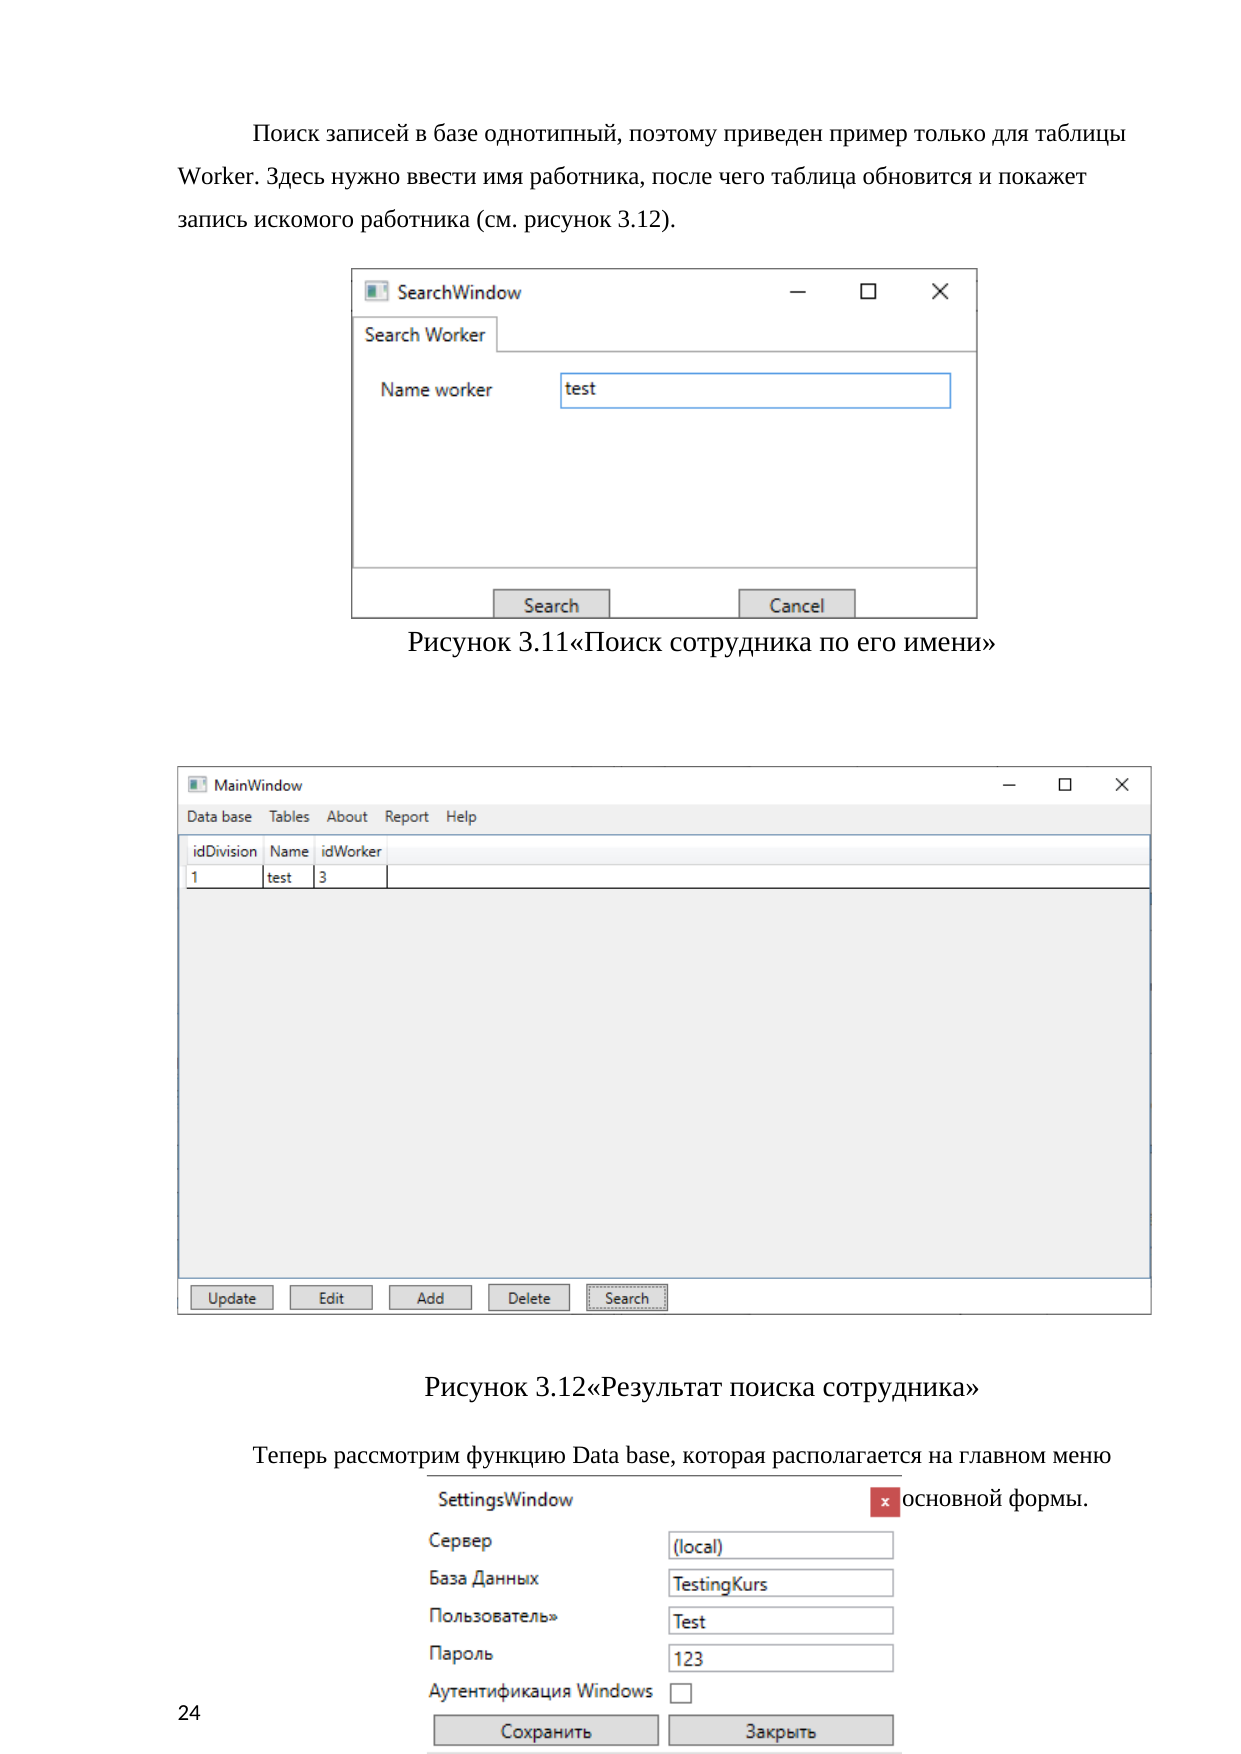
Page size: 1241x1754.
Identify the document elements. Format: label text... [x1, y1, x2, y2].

text Поиск записей в базе однотипный, поэтому приведен пример только для таблицы Worker. Здесь нужно ввести имя работника, после чего таблица обновится и покажет запись искомого работника (см. рисунок 3.12). [177, 118, 1152, 233]
text Рисунок 3.12«Результат поиска сотрудника» [177, 1315, 1152, 1402]
text Рисунок 3.11«Поиск сотрудника по его имени» [177, 624, 1152, 658]
text Теперь рассмотрим функцию Data base, которая располагается на главном меню основной формы. [177, 1440, 1152, 1512]
picture [351, 268, 978, 619]
picture [426, 1475, 902, 1754]
picture [177, 766, 1152, 1315]
